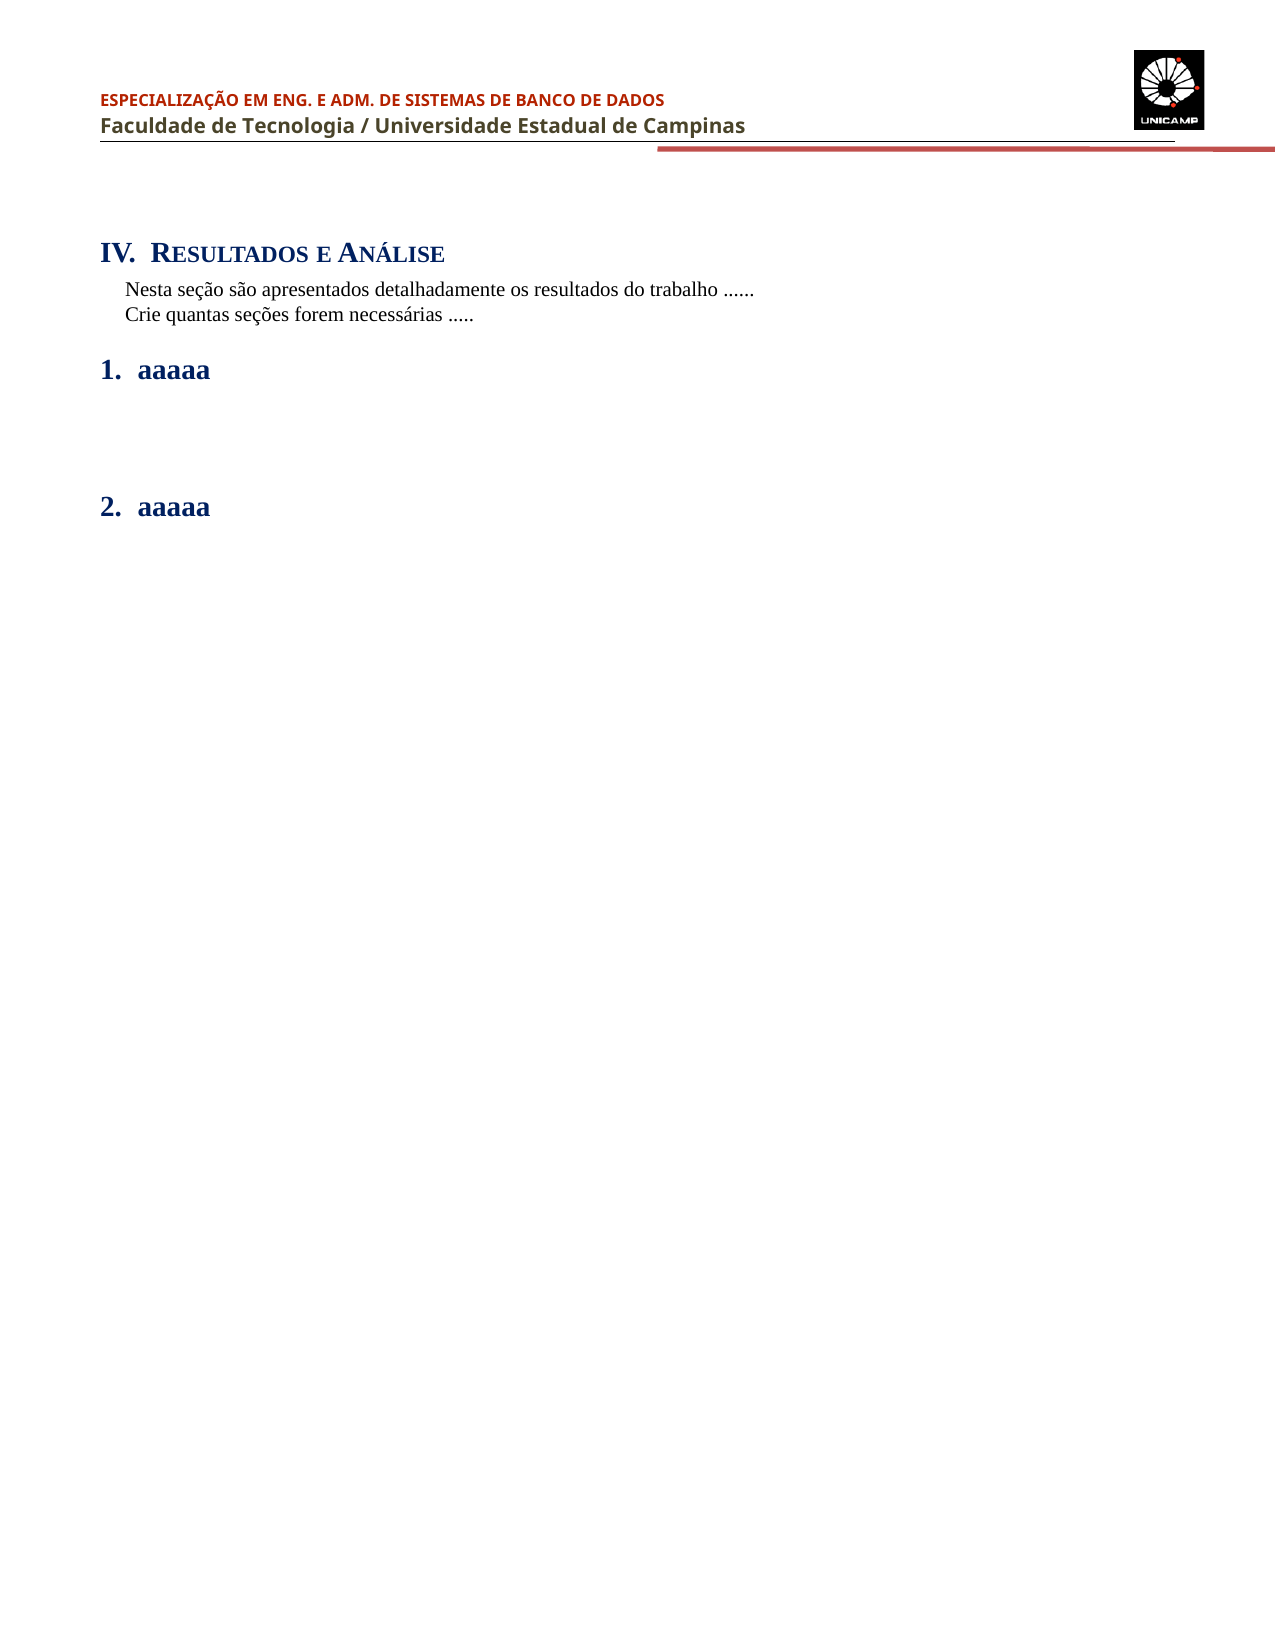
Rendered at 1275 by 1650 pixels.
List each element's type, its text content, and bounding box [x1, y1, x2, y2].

subtitle aaaaa [100, 489, 1175, 523]
subtitle aaaaa [100, 352, 1175, 386]
picture [1134, 50, 1205, 130]
text Crie quantas seções forem necessárias ..... [100, 302, 1175, 326]
text Nesta seção são apresentados detalhadamente os resultados do trabalho ...... [100, 277, 1175, 301]
subtitle Resultados e Análise [100, 235, 1175, 268]
